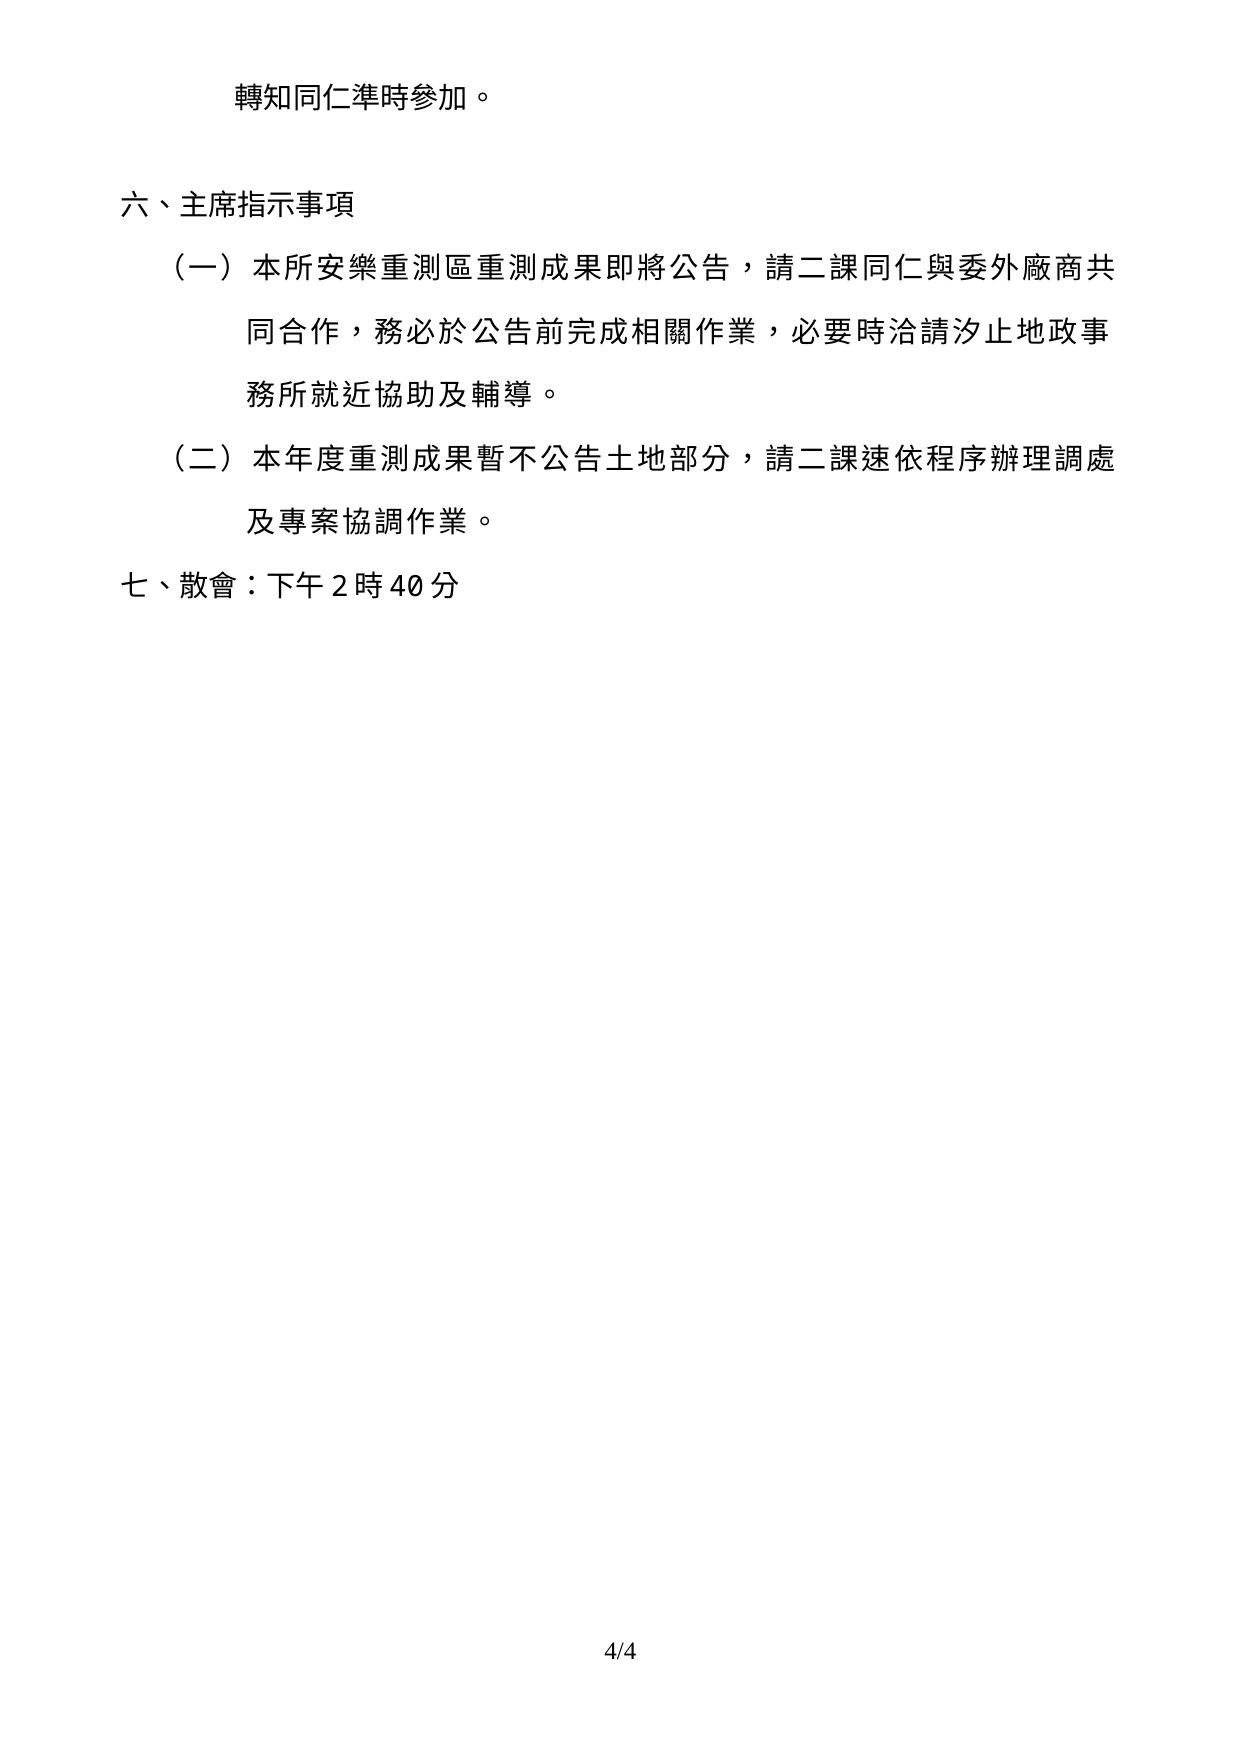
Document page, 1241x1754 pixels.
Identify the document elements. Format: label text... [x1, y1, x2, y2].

list 本所安樂重測區重測成果即將公告，請二課同仁與委外廠商共同合作，務必於公告前完成相關作業，必要時洽請汐止地政事務所就近協助及輔導。 [156, 245, 1122, 414]
list 主席指示事項 [119, 182, 1122, 224]
list 散會：下午2時40分 [119, 562, 1122, 604]
list 轉知同仁準時參加。 [197, 75, 1122, 117]
list 本年度重測成果暫不公告土地部分，請二課速依程序辦理調處及專案協調作業。 [156, 435, 1122, 541]
